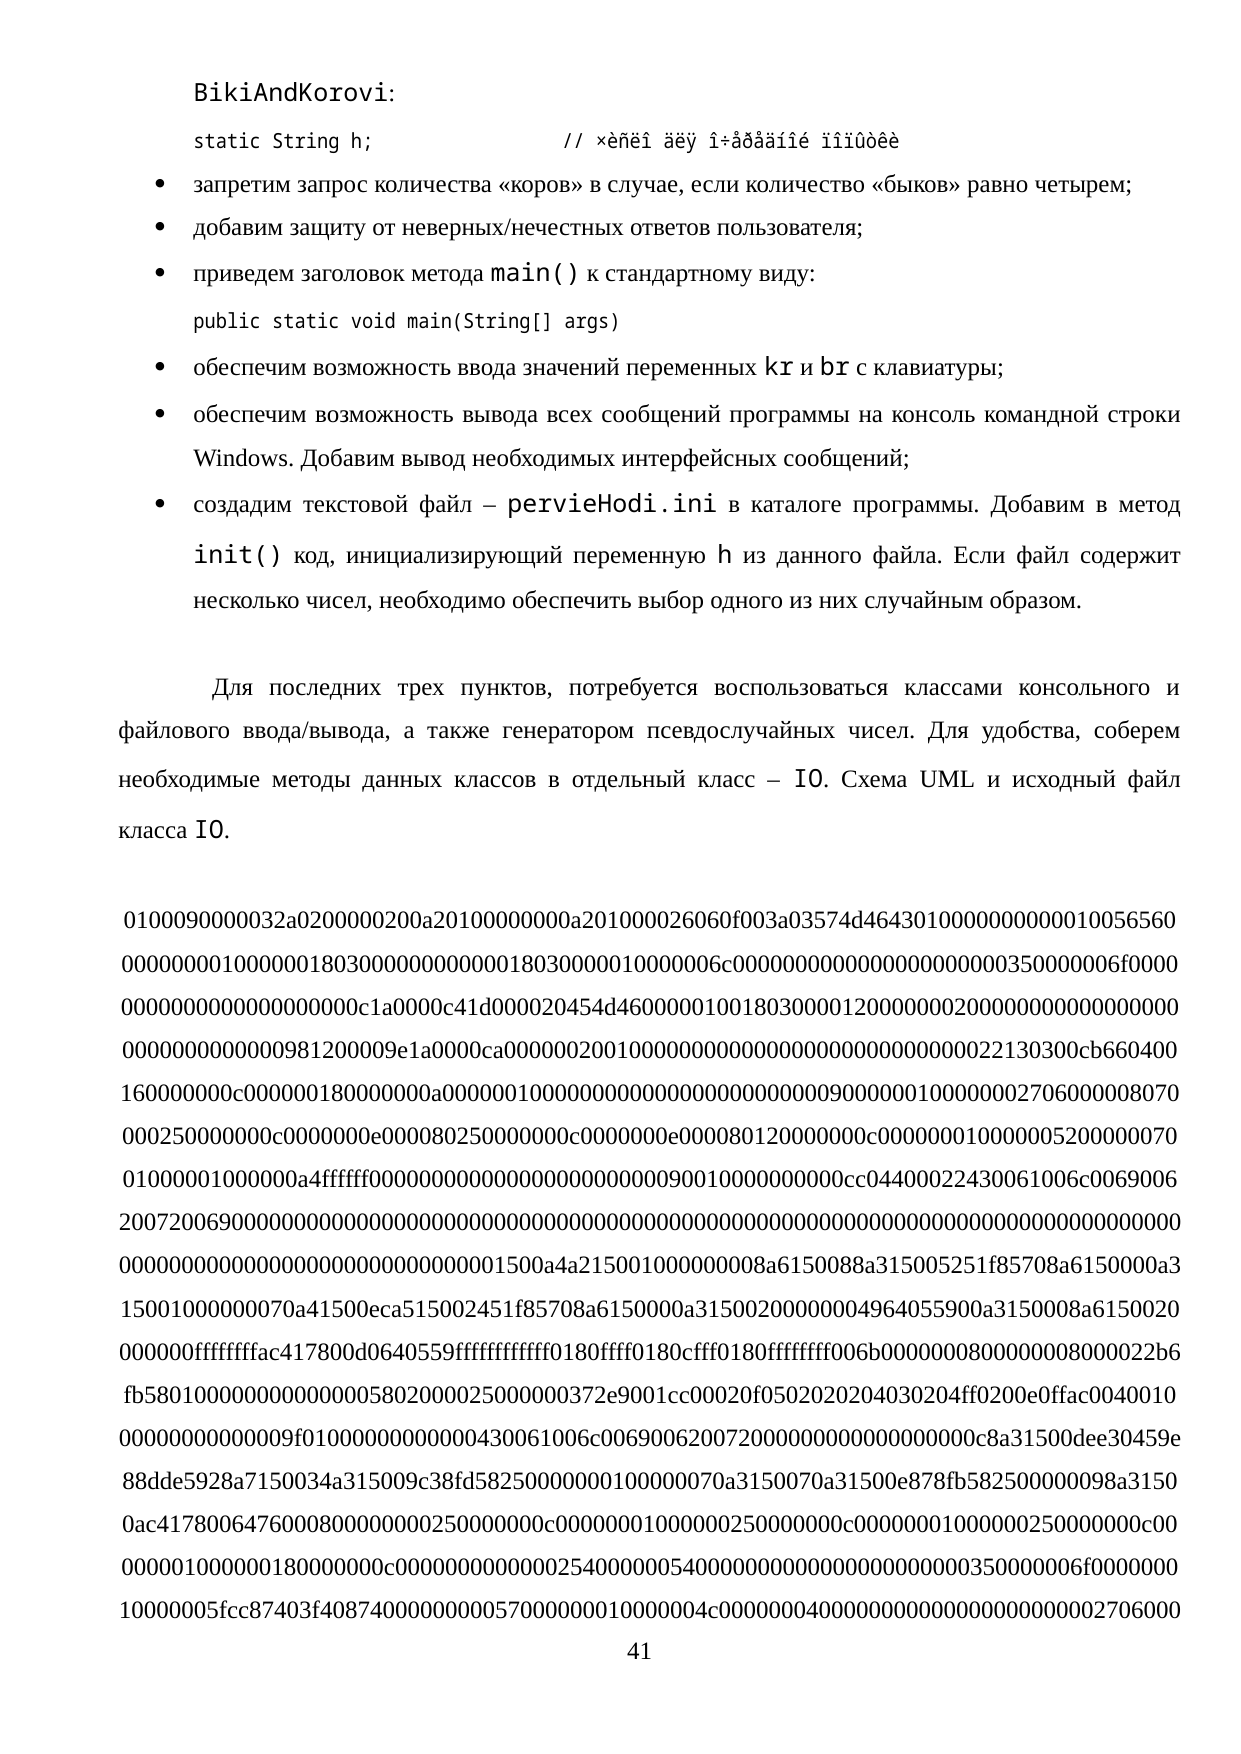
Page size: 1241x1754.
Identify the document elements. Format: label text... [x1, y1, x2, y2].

list обеспечим возможность ввода значений переменных kr и br с клавиатуры; [156, 348, 1181, 383]
text Для последних трех пунктов, потребуется воспользоваться классами консольного и файлового ввода/вывода, а также генератором псевдослучайных чисел. Для удобства, соберем необходимые методы данных классов в отдельный класс – IO. Схема UML и исходный файл класса IO. [118, 672, 1181, 846]
list обеспечим возможность вывода всех сообщений программы на консоль командной строки Windows. Добавим вывод необходимых интерфейсных сообщений; [156, 399, 1181, 471]
list BikiAndKorovi: [156, 75, 1181, 109]
text static String h; // ×èñëî äëÿ î÷åðåäíîé ïîïûòêè [193, 126, 1181, 154]
text 0100090000032a0200000200a20100000000a201000026060f003a03574d4643010000000000010056560000000001000000180300000000000018030000010000006c0000000000000000000000350000006f00000000000000000000000c1a0000c41d000020454d4600000100180300001200000002000000000000000000000000000000981200009e1a0000ca0000002001000000000000000000000000000022130300cb660400160000000c000000180000000a00000010000000000000000000000009000000100000002706000008070000250000000c0000000e000080250000000c0000000e000080120000000c00000001000000520000007001000001000000a4ffffff00000000000000000000000090010000000000cc04400022430061006c006900620072006900000000000000000000000000000000000000000000000000000000000000000000000000000000000000000000000000000000001500a4a215001000000008a6150088a315005251f85708a6150000a315001000000070a41500eca515002451f85708a6150000a31500200000004964055900a3150008a6150020000000ffffffffac417800d0640559ffffffffffff0180ffff0180cfff0180ffffffff006b0000000800000008000022b6fb5801000000000000005802000025000000372e9001cc00020f0502020204030204ff0200e0ffac004001000000000000009f01000000000000430061006c006900620072000000000000000000c8a31500dee30459e88dde5928a7150034a315009c38fd58250000000100000070a3150070a31500e878fb582500000098a31500ac4178006476000800000000250000000c00000001000000250000000c00000001000000250000000c00000001000000180000000c0000000000000254000000540000000000000000000000350000006f000000010000005fcc87403f4087400000000057000000010000004c0000000400000000000000000000002706000 [118, 906, 1181, 1624]
list создадим текстовой файл – pervieHodi.ini в каталоге программы. Добавим в метод init() код, инициализирующий переменную h из данного файла. Если файл содержит несколько чисел, необходимо обеспечить выбор одного из них случайным образом. [156, 486, 1181, 614]
list запретим запрос количества «коров» в случае, если количество «быков» равно четырем; [156, 169, 1181, 197]
text public static void main(String[] args) [193, 306, 1181, 334]
list приведем заголовок метода main() к стандартному виду: [156, 255, 1181, 289]
list добавим защиту от неверных/нечестных ответов пользователя; [156, 212, 1181, 241]
